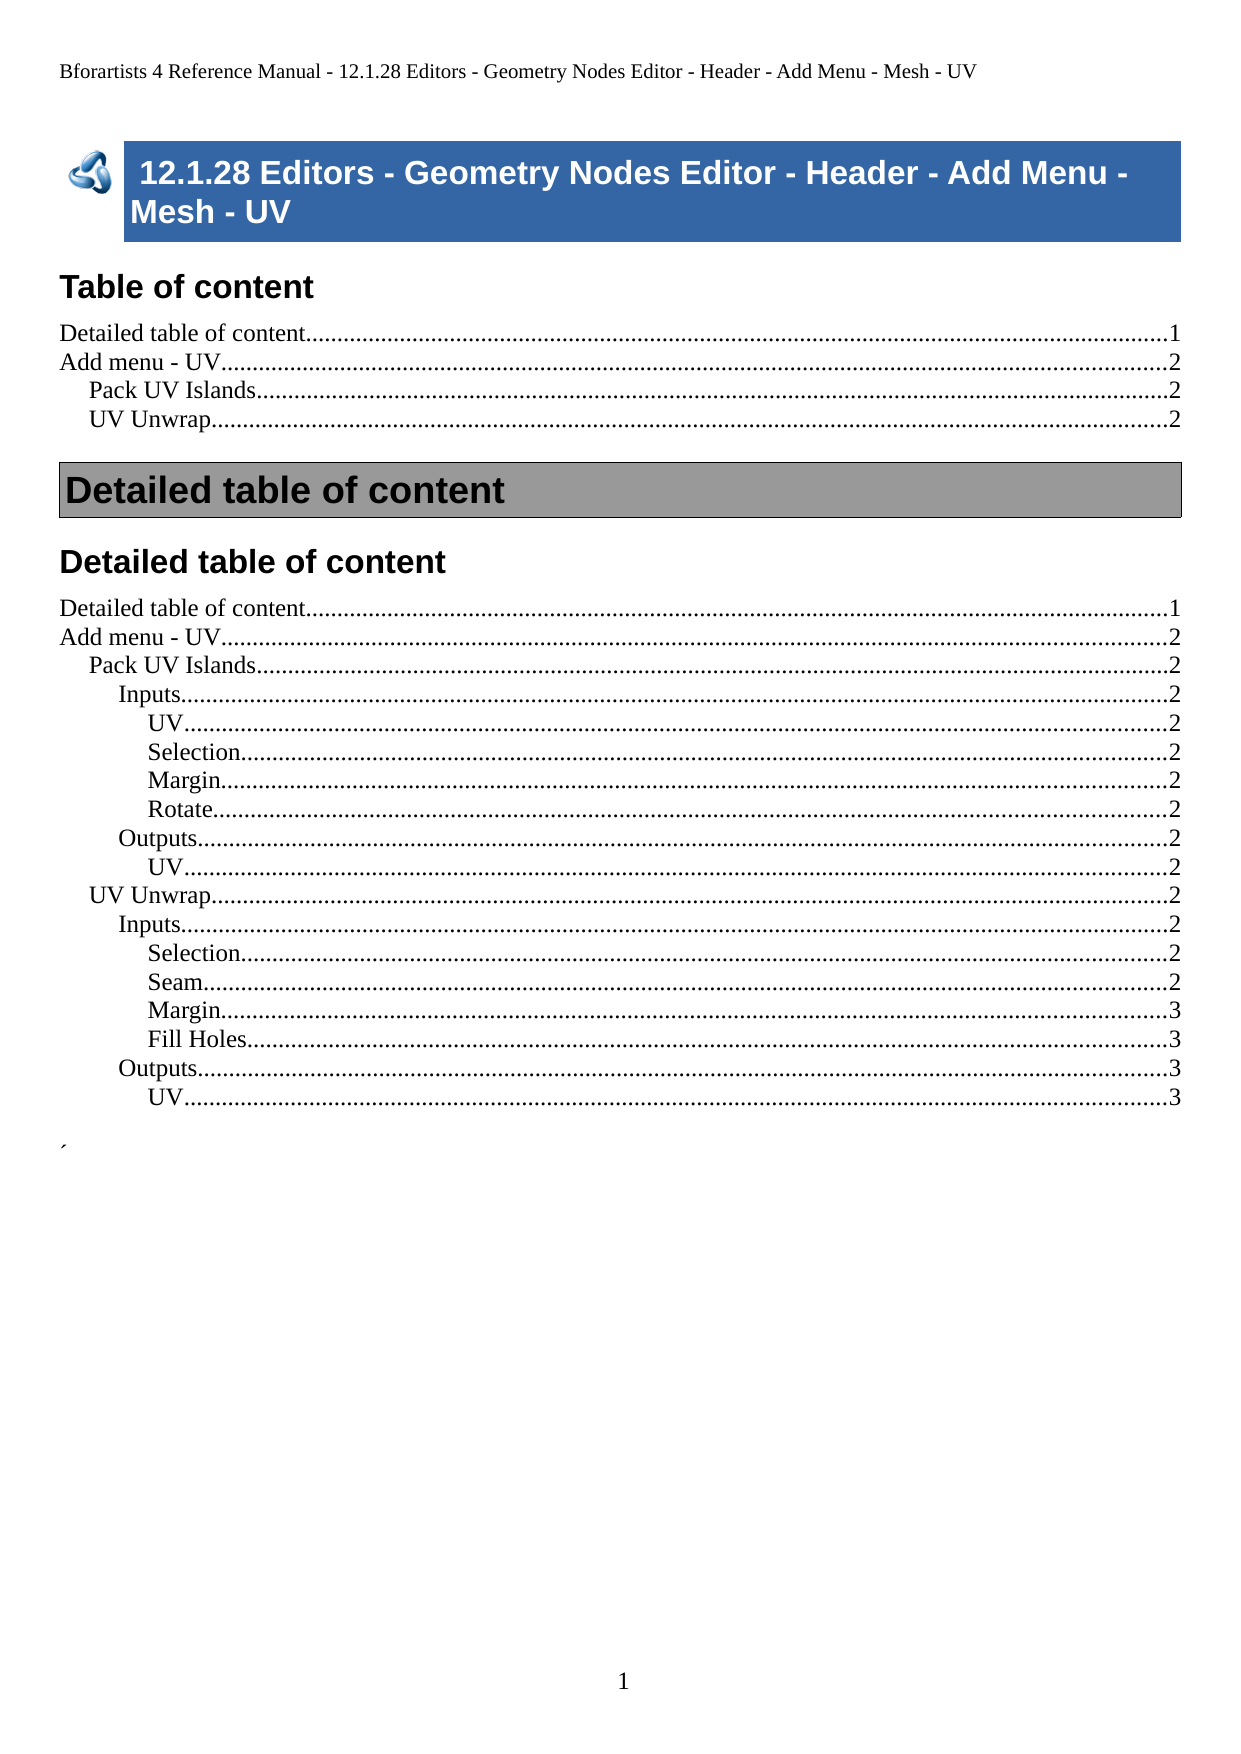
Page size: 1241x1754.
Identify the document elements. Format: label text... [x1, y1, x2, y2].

text Pack UV Islands 2 [88, 375, 1181, 404]
text UV 3 [147, 1082, 1181, 1110]
text ´ [59, 1139, 1181, 1168]
subtitle Detailed table of content [59, 542, 1181, 580]
text Outputs 3 [118, 1053, 1181, 1082]
text Detailed table of content 1 [59, 593, 1181, 622]
text Outputs 2 [118, 823, 1181, 852]
table_header 12.1.28 Editors - Geometry Nodes Editor - Header - Add Menu - Mesh - UV [124, 141, 1181, 242]
text UV Unwrap 2 [88, 404, 1181, 433]
text Inputs 2 [118, 909, 1181, 938]
text Inputs 2 [118, 679, 1181, 708]
text UV 2 [147, 708, 1181, 737]
picture [65, 147, 114, 197]
text Selection 2 [147, 938, 1181, 967]
table_header Detailed table of content [60, 463, 1181, 517]
text Selection 2 [147, 737, 1181, 765]
text UV 2 [147, 852, 1181, 880]
text Margin 2 [147, 765, 1181, 794]
table_header [59, 141, 124, 242]
text Add menu - UV 2 [59, 622, 1181, 650]
text Fill Holes 3 [147, 1024, 1181, 1053]
subtitle Table of content [59, 267, 1181, 305]
text Seam 2 [147, 967, 1181, 995]
text Pack UV Islands 2 [88, 650, 1181, 679]
text Margin 3 [147, 995, 1181, 1024]
text Rotate 2 [147, 794, 1181, 823]
text Add menu - UV 2 [59, 347, 1181, 375]
text UV Unwrap 2 [88, 880, 1181, 909]
text Detailed table of content 1 [59, 318, 1181, 347]
